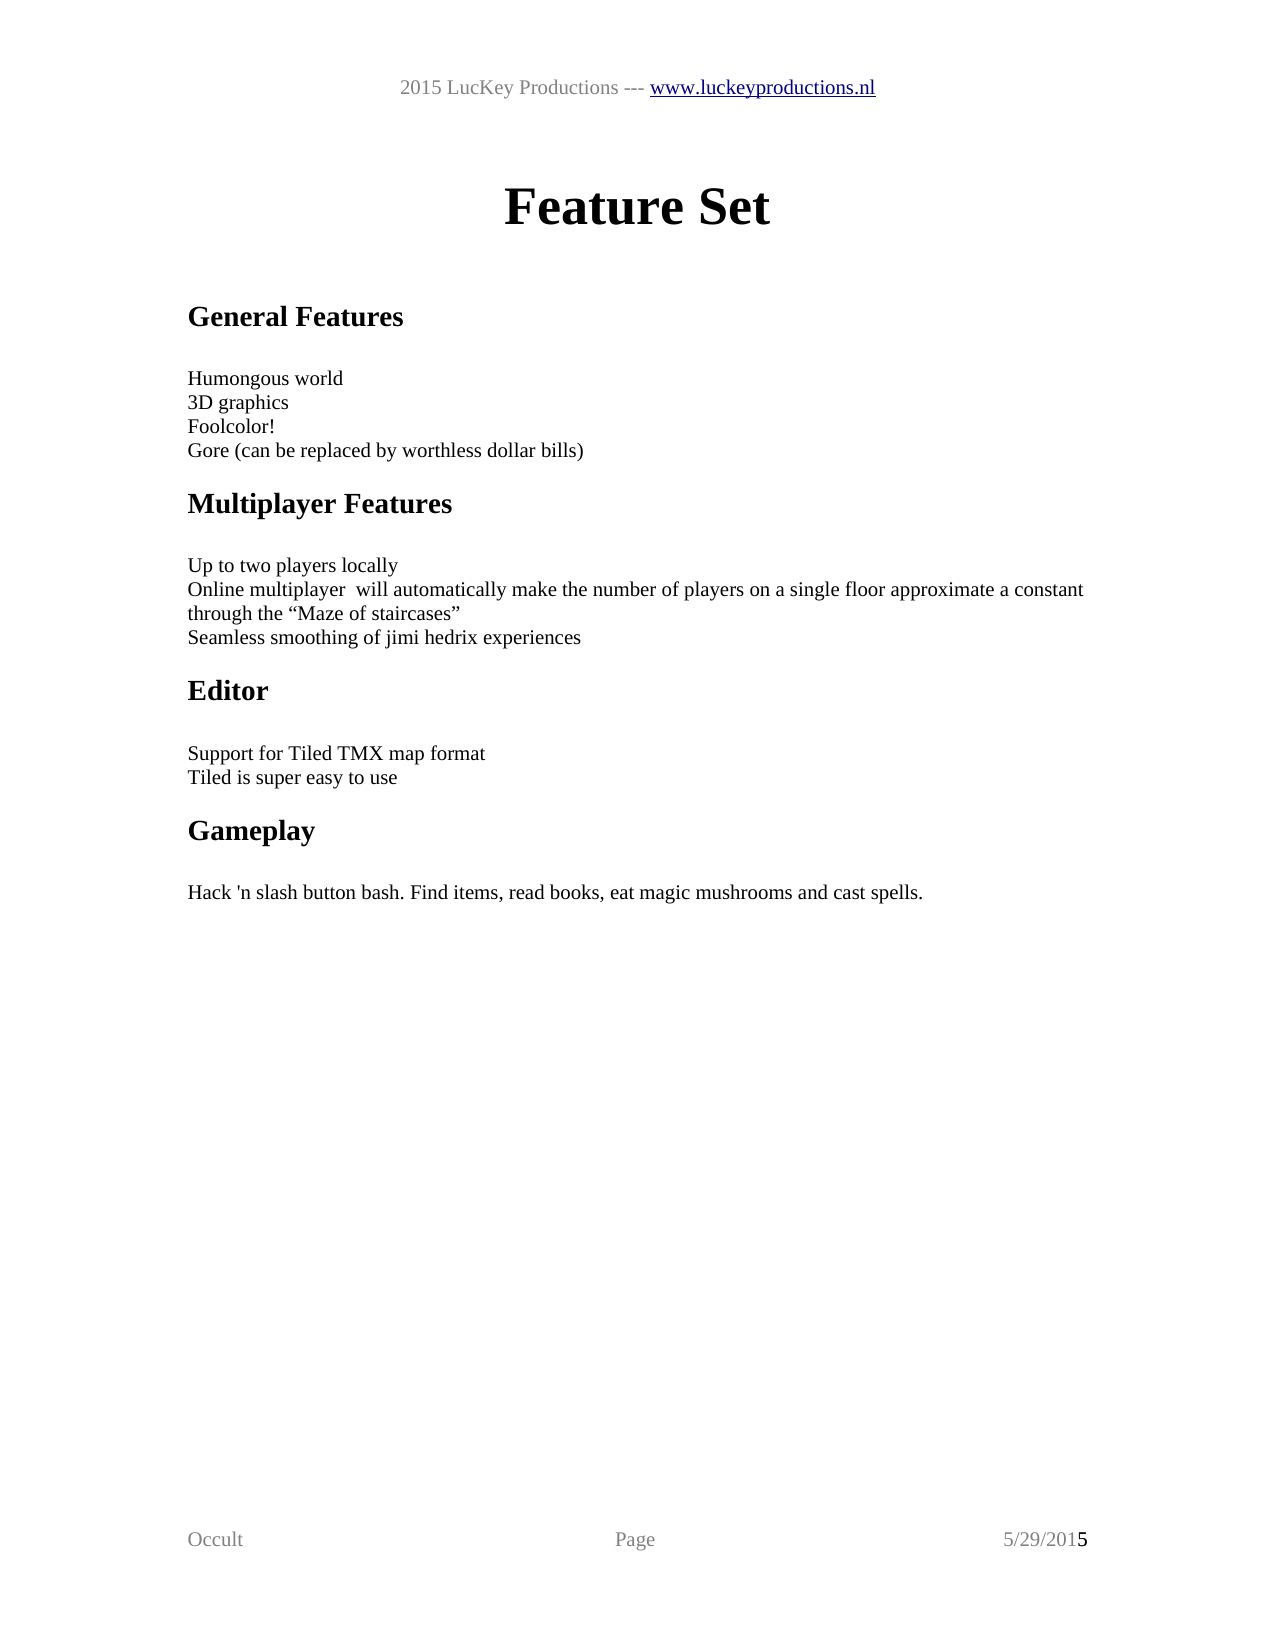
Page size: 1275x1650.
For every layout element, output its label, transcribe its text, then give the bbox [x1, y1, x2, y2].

text Up to two players locally [187, 553, 1087, 577]
text 3D graphics [187, 390, 1087, 414]
subtitle Multiplayer Features [187, 486, 1087, 519]
text Tiled is super easy to use [187, 764, 1087, 789]
text Foolcolor! [187, 414, 1087, 438]
text Humongous world [187, 366, 1087, 390]
subtitle Editor [187, 673, 1087, 707]
text Seamless smoothing of jimi hedrix experiences [187, 625, 1087, 649]
subtitle Gameplay [187, 813, 1087, 846]
text Online multiplayer will automatically make the number of players on a single floor approximate a constant through the “Maze of staircases” [187, 577, 1087, 625]
subtitle General Features [187, 299, 1087, 332]
subtitle Feature Set [187, 174, 1087, 236]
text Gore (can be replaced by worthless dollar bills) [187, 438, 1087, 462]
text Support for Tiled TMX map format [187, 741, 1087, 764]
text Hack 'n slash button bash. Find items, read books, eat magic mushrooms and cast spells. [187, 880, 1087, 904]
